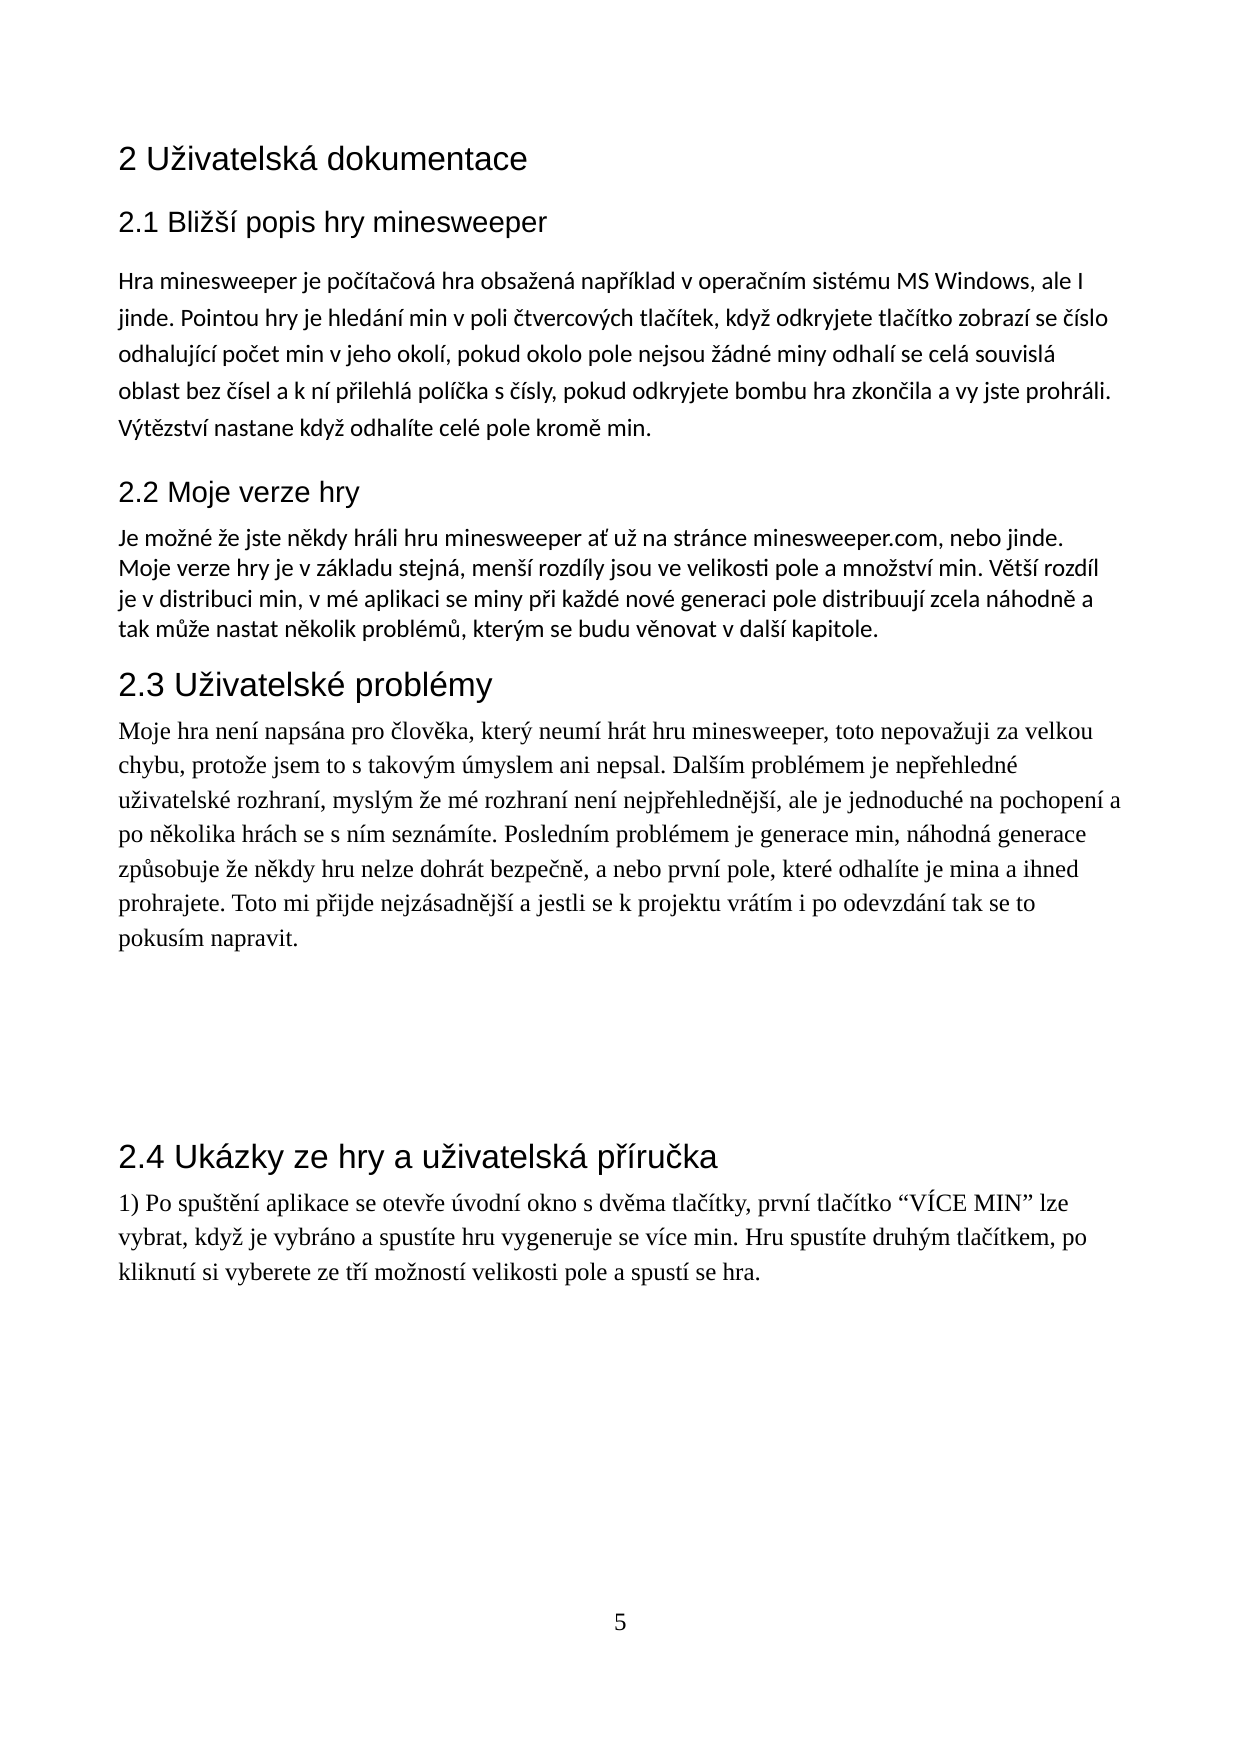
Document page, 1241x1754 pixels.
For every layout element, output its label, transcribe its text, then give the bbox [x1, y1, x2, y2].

subtitle Hra minesweeper je počítačová hra obsažená například v operačním sistému MS Windows, ale I jinde. Pointou hry je hledání min v poli čtvercových tlačítek, když odkryjete tlačítko zobrazí se číslo odhalující počet min v jeho okolí, pokud okolo pole nejsou žádné miny odhalí se celá souvislá oblast bez čísel a k ní přilehlá políčka s čísly, pokud odkryjete bombu hra zkončila a vy jste prohráli. Výtězství nastane když odhalíte celé pole kromě min. [118, 266, 1122, 442]
subtitle 2 Uživatelská dokumentace [118, 139, 1122, 178]
subtitle 2.1 Bližší popis hry minesweeper [118, 205, 1122, 238]
subtitle 2.3 Uživatelské problémy [118, 664, 1122, 703]
text Je možné že jste někdy hráli hru minesweeper ať už na stránce minesweeper.com, nebo jinde. Moje verze hry je v základu stejná, menší rozdíly jsou ve velikosti pole a množství min. Větší rozdíl je v distribuci min, v mé aplikaci se miny při každé nové generaci pole distribuují zcela náhodně a tak může nastat několik problémů, kterým se budu věnovat v další kapitole. [118, 522, 1122, 644]
text 1) Po spuštění aplikace se otevře úvodní okno s dvěma tlačítky, první tlačítko “VÍCE MIN” lze vybrat, když je vybráno a spustíte hru vygeneruje se více min. Hru spustíte druhým tlačítkem, po kliknutí si vyberete ze tří možností velikosti pole a spustí se hra. [118, 1188, 1122, 1285]
subtitle 2.2 Moje verze hry [118, 475, 1122, 509]
subtitle 2.4 Ukázky ze hry a uživatelská příručka [118, 1136, 1122, 1175]
text Moje hra není napsána pro člověka, který neumí hrát hru minesweeper, toto nepovažuji za velkou chybu, protože jsem to s takovým úmyslem ani nepsal. Dalším problémem je nepřehledné uživatelské rozhraní, myslým že mé rozhraní není nejpřehlednější, ale je jednoduché na pochopení a po několika hrách se s ním seznámíte. Posledním problémem je generace min, náhodná generace způsobuje že někdy hru nelze dohrát bezpečně, a nebo první pole, které odhalíte je mina a ihned prohrajete. Toto mi přijde nejzásadnější a jestli se k projektu vrátím i po odevzdání tak se to pokusím napravit. [118, 716, 1122, 951]
